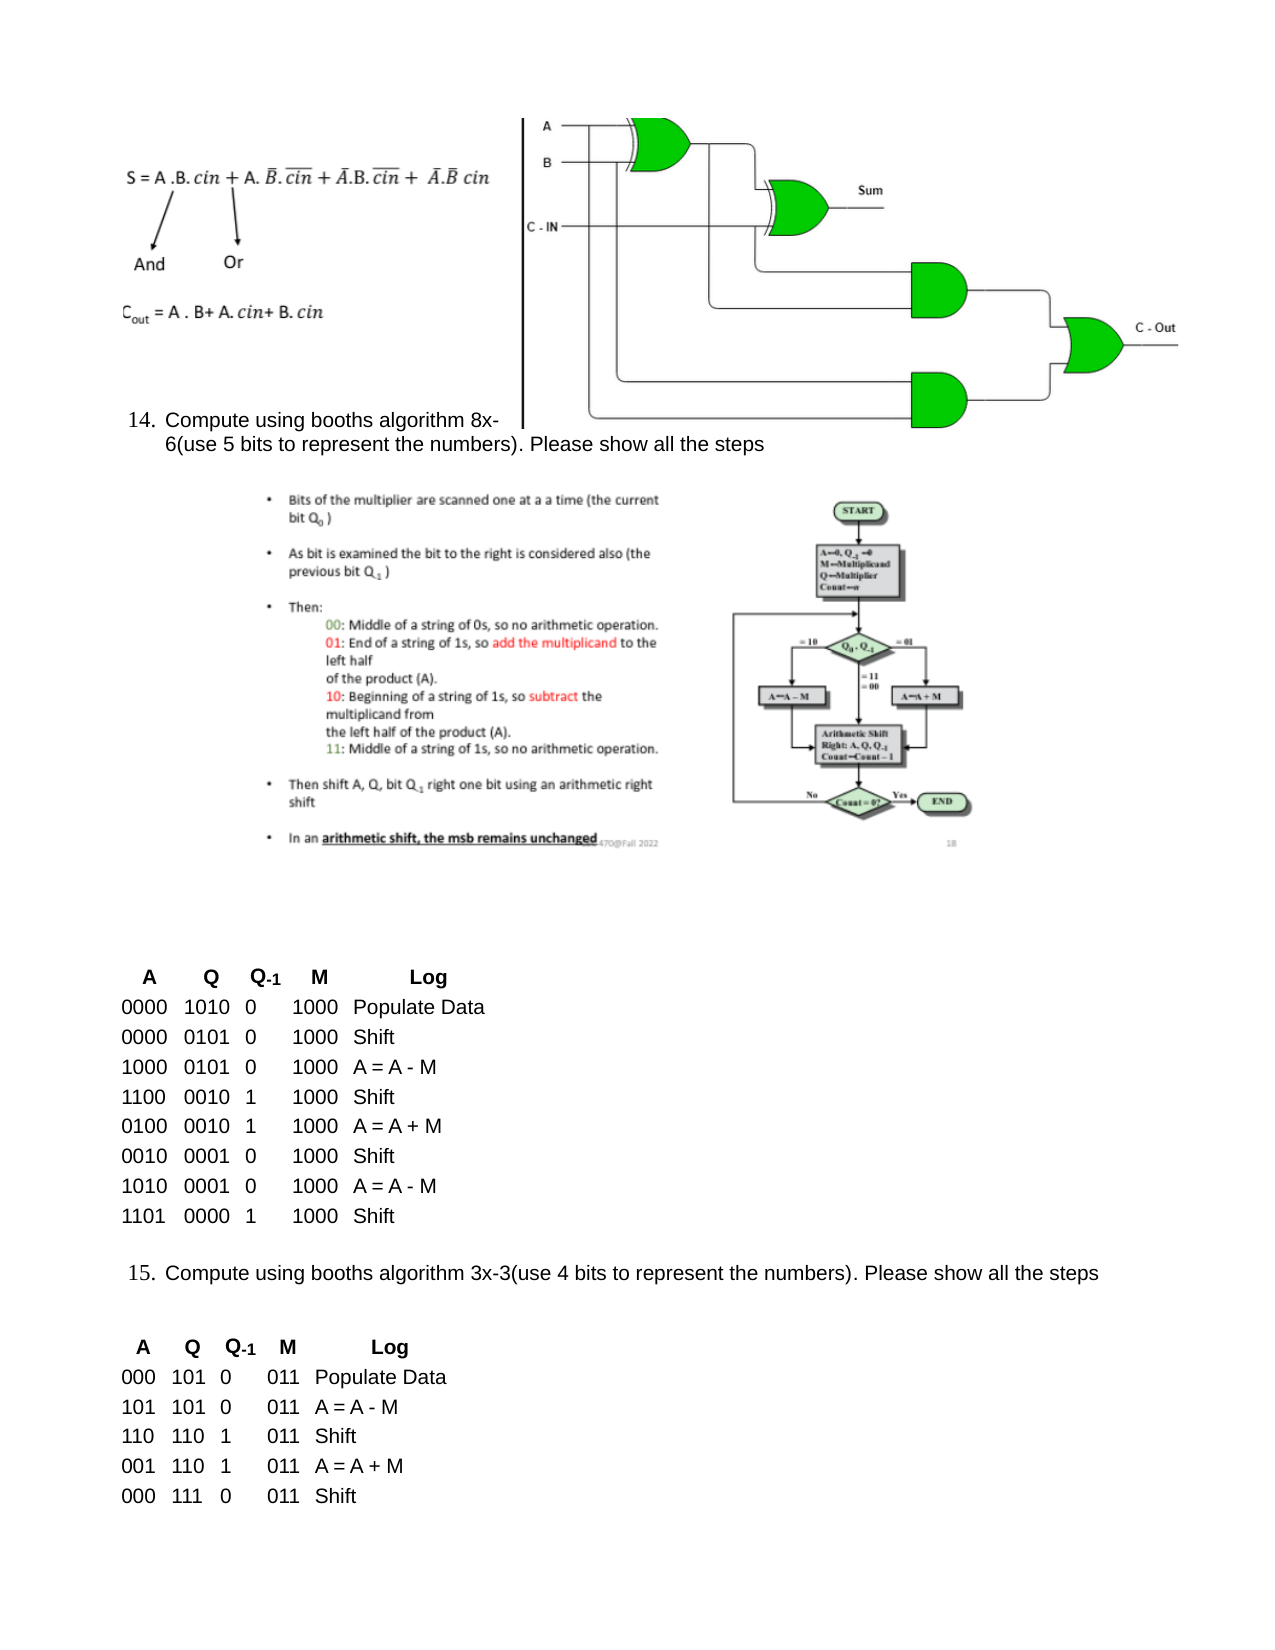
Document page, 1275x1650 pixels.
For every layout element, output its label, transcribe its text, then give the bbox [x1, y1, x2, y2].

table_cell Shift [350, 1082, 507, 1111]
table_cell 000 [118, 1362, 168, 1392]
table_cell 0101 [181, 1022, 242, 1052]
table_cell 0100 [118, 1111, 181, 1141]
table_header A [118, 1331, 168, 1362]
table_cell Shift [350, 1141, 507, 1171]
table_cell 0 [242, 1141, 289, 1171]
table_cell 1010 [181, 992, 242, 1022]
table_cell 1 [217, 1451, 264, 1481]
table_cell Shift [312, 1481, 468, 1511]
table_cell 101 [168, 1362, 217, 1392]
table_cell 0 [242, 992, 289, 1022]
table_cell 0001 [181, 1141, 242, 1171]
table_header Q [168, 1331, 217, 1362]
table_cell 011 [264, 1421, 312, 1451]
table_cell 0101 [181, 1052, 242, 1082]
list Compute using booths algorithm 3x-3(use 4 bits to represent the numbers). Please show all the steps [127, 1259, 1157, 1286]
table_cell 1 [242, 1201, 289, 1231]
table_cell 0000 [181, 1201, 242, 1231]
table_cell 0 [242, 1052, 289, 1082]
table_cell Shift [350, 1201, 507, 1231]
table_cell 1 [217, 1421, 264, 1451]
table_cell Shift [312, 1421, 468, 1451]
table_cell Shift [350, 1022, 507, 1052]
table_cell 011 [264, 1451, 312, 1481]
table_cell 1000 [289, 1171, 350, 1201]
table_header M [289, 961, 350, 992]
table_cell 0 [217, 1481, 264, 1511]
table_cell 1000 [289, 1022, 350, 1052]
table_cell A = A - M [350, 1171, 507, 1201]
table_cell 0010 [181, 1082, 242, 1111]
table_header Q [181, 961, 242, 992]
table_header Log [350, 961, 507, 992]
picture [261, 486, 1002, 861]
table_cell 1101 [118, 1201, 181, 1231]
table_cell 000 [118, 1481, 168, 1511]
table_cell 1000 [289, 1052, 350, 1082]
table_cell 1 [242, 1111, 289, 1141]
table_cell 0010 [181, 1111, 242, 1141]
table_cell 1000 [118, 1052, 181, 1082]
table_cell 0010 [118, 1141, 181, 1171]
table_header Q-1 [217, 1331, 264, 1362]
table_cell 1000 [289, 1111, 350, 1141]
picture [521, 118, 1179, 429]
table_cell 0000 [118, 992, 181, 1022]
picture [123, 167, 497, 327]
table_cell 011 [264, 1481, 312, 1511]
table_cell A = A + M [312, 1451, 468, 1481]
table_cell A = A - M [312, 1392, 468, 1421]
table_cell 1010 [118, 1171, 181, 1201]
table_cell 110 [168, 1451, 217, 1481]
table_cell 101 [118, 1392, 168, 1421]
table_cell 1100 [118, 1082, 181, 1111]
table_cell 011 [264, 1362, 312, 1392]
table_cell A = A + M [350, 1111, 507, 1141]
table_header Log [312, 1331, 468, 1362]
table_cell 110 [168, 1421, 217, 1451]
table_cell 0001 [181, 1171, 242, 1201]
table_cell 1000 [289, 1082, 350, 1111]
table_header M [264, 1331, 312, 1362]
table_cell 1000 [289, 1141, 350, 1171]
table_cell 0 [242, 1022, 289, 1052]
table_cell 0000 [118, 1022, 181, 1052]
table_cell Populate Data [312, 1362, 468, 1392]
table_cell 0 [217, 1362, 264, 1392]
table_cell 0 [217, 1392, 264, 1421]
table_cell 011 [264, 1392, 312, 1421]
table_cell 1000 [289, 992, 350, 1022]
table_cell 110 [118, 1421, 168, 1451]
table_cell Populate Data [350, 992, 507, 1022]
table_header Q-1 [242, 961, 289, 992]
table_cell 001 [118, 1451, 168, 1481]
table_cell A = A - M [350, 1052, 507, 1082]
list Compute using booths algorithm 8x-6(use 5 bits to represent the numbers). Please show all the steps [127, 406, 1157, 456]
table_cell 0 [242, 1171, 289, 1201]
table_cell 1000 [289, 1201, 350, 1231]
table_cell 1 [242, 1082, 289, 1111]
table_cell 101 [168, 1392, 217, 1421]
table_cell 111 [168, 1481, 217, 1511]
table_header A [118, 961, 181, 992]
